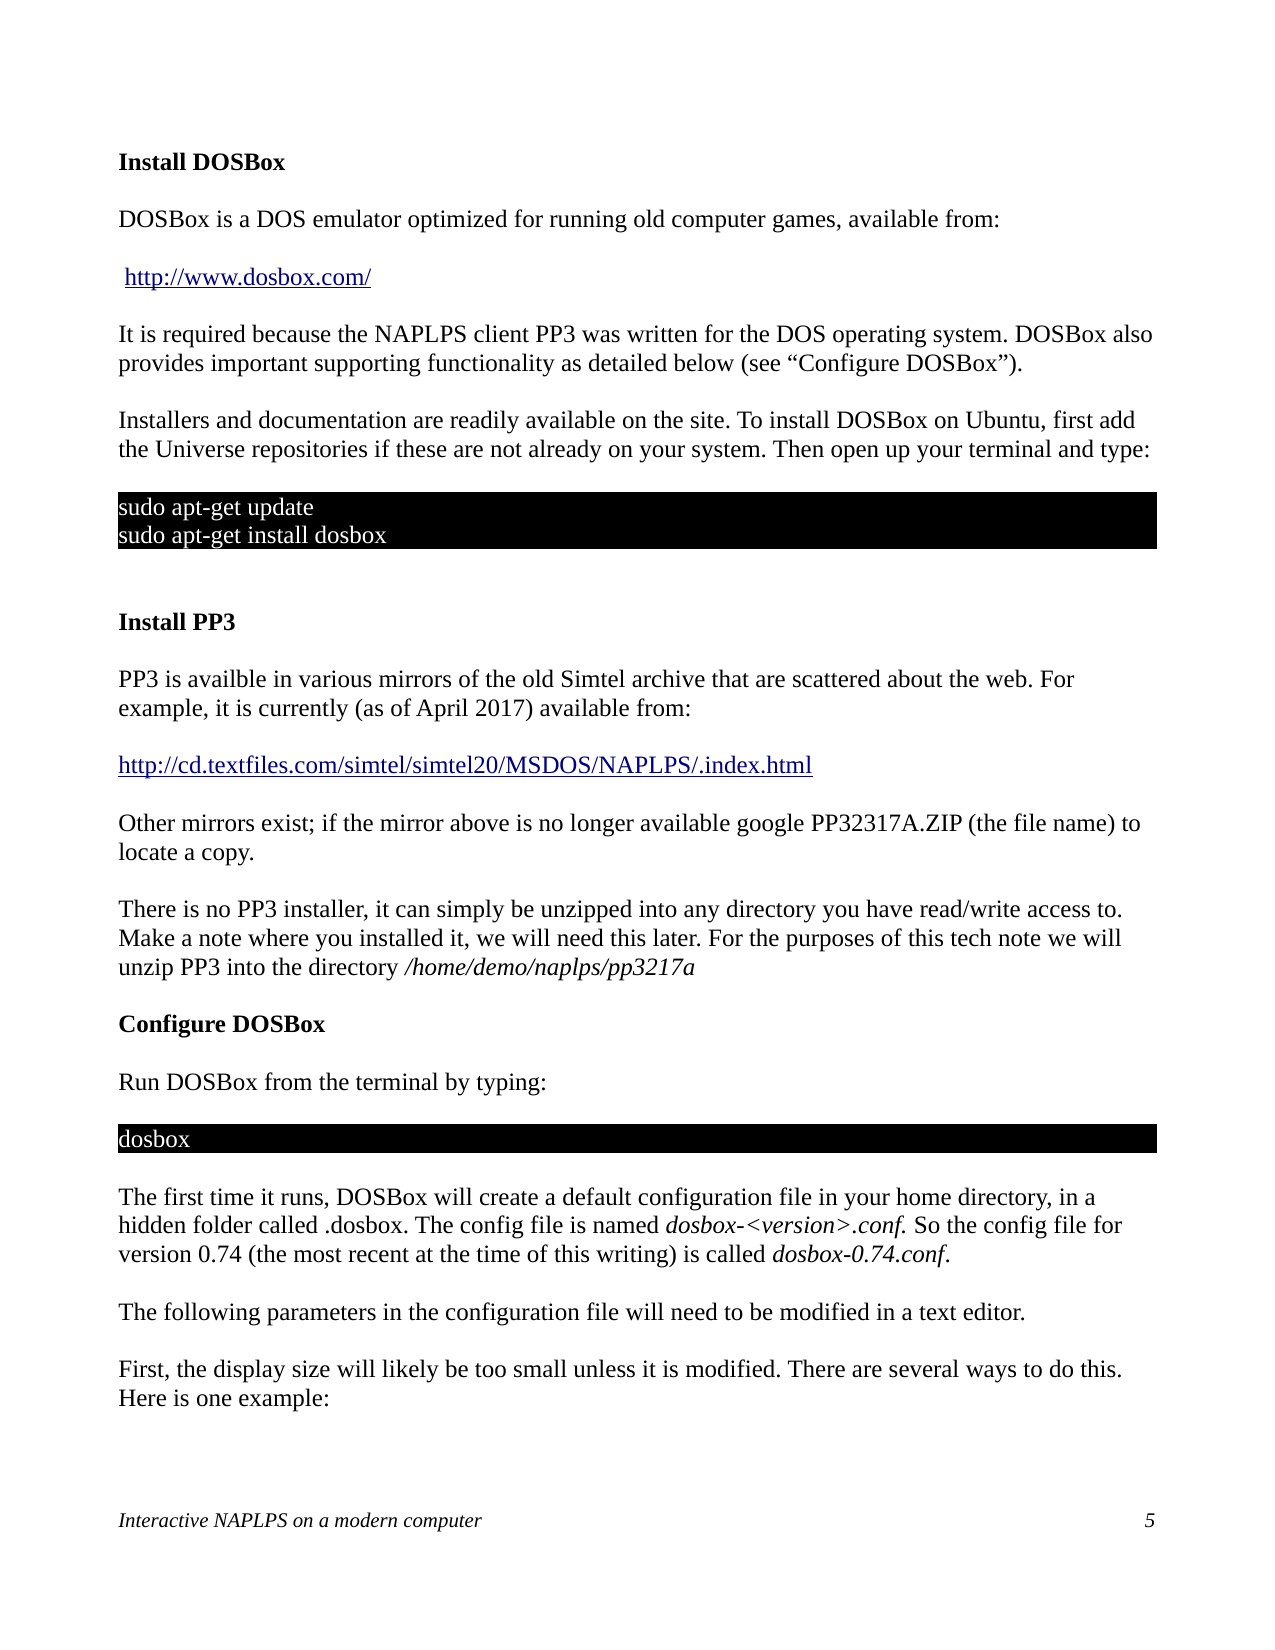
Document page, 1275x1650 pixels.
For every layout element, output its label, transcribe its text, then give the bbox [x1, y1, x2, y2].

text Configure DOSBox [118, 1009, 1157, 1038]
text First, the display size will likely be too small unless it is modified. There are several ways to do this. Here is one example: [118, 1354, 1157, 1412]
text Install PP3 [118, 607, 1157, 636]
text Installers and documentation are readily available on the site. To install DOSBox on Ubuntu, first add the Universe repositories if these are not already on your system. Then open up your terminal and type: [118, 406, 1157, 463]
text PP3 is availble in various mirrors of the old Simtel archive that are scattered about the web. For example, it is currently (as of April 2017) available from: [118, 664, 1157, 722]
text http://www.dosbox.com/ [118, 262, 1157, 291]
text There is no PP3 installer, it can simply be unzipped into any directory you have read/write access to. Make a note where you installed it, we will need this later. For the purposes of this tech note we will unzip PP3 into the directory /home/demo/naplps/pp3217a [118, 894, 1157, 981]
text http://cd.textfiles.com/simtel/simtel20/MSDOS/NAPLPS/.index.html [118, 751, 1157, 779]
text The following parameters in the configuration file will need to be modified in a text editor. [118, 1297, 1157, 1326]
text sudo apt-get install dosbox [118, 521, 1157, 549]
text dosbox [118, 1124, 1157, 1153]
text Install DOSBox [118, 147, 1157, 176]
text Other mirrors exist; if the mirror above is no longer available google PP32317A.ZIP (the file name) to locate a copy. [118, 808, 1157, 866]
text sudo apt-get update [118, 492, 1157, 521]
text It is required because the NAPLPS client PP3 was written for the DOS operating system. DOSBox also provides important supporting functionality as detailed below (see “Configure DOSBox”). [118, 319, 1157, 377]
text Run DOSBox from the terminal by typing: [118, 1067, 1157, 1096]
text The first time it runs, DOSBox will create a default configuration file in your home directory, in a hidden folder called .dosbox. The config file is named dosbox-<version>.conf. So the config file for version 0.74 (the most recent at the time of this writing) is called dosbox-0.74.conf. [118, 1182, 1157, 1268]
text DOSBox is a DOS emulator optimized for running old computer games, available from: [118, 204, 1157, 233]
